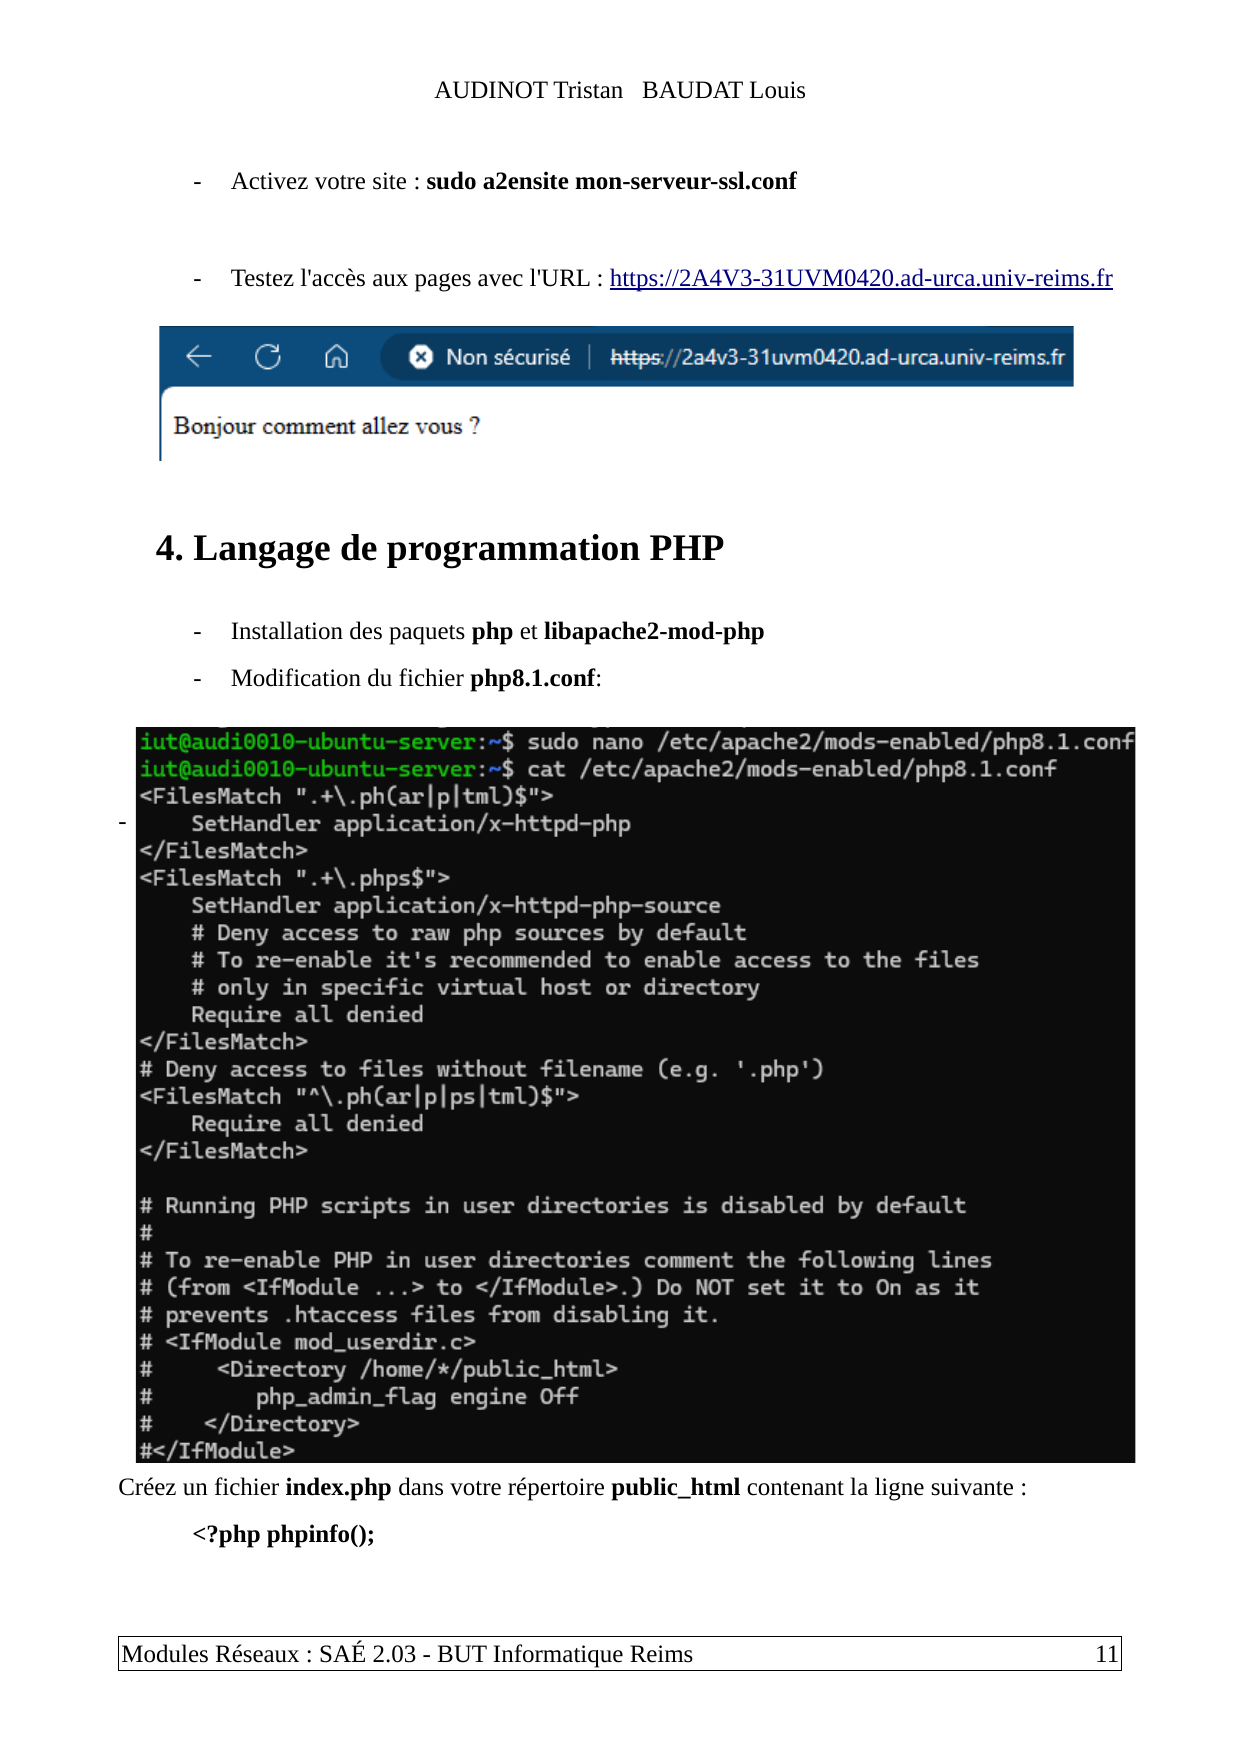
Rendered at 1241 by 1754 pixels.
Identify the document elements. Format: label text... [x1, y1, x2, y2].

list Testez l'accès aux pages avec l'URL : https://2A4V3-31UVM0420.ad-urca.univ-reims.fr [193, 263, 1122, 292]
list Activez votre site : sudo a2ensite mon-serveur-ssl.conf [193, 166, 1122, 194]
list Modification du fichier php8.1.conf: [193, 663, 1122, 692]
list Installation des paquets php et libapache2-mod-php [193, 616, 1122, 645]
list Langage de programmation PHP [156, 525, 1122, 568]
text - Créez un fichier index.php dans votre répertoire public_html contenant la ligne suivante : [118, 806, 1122, 1501]
text <?php phpinfo(); [118, 1519, 1122, 1548]
